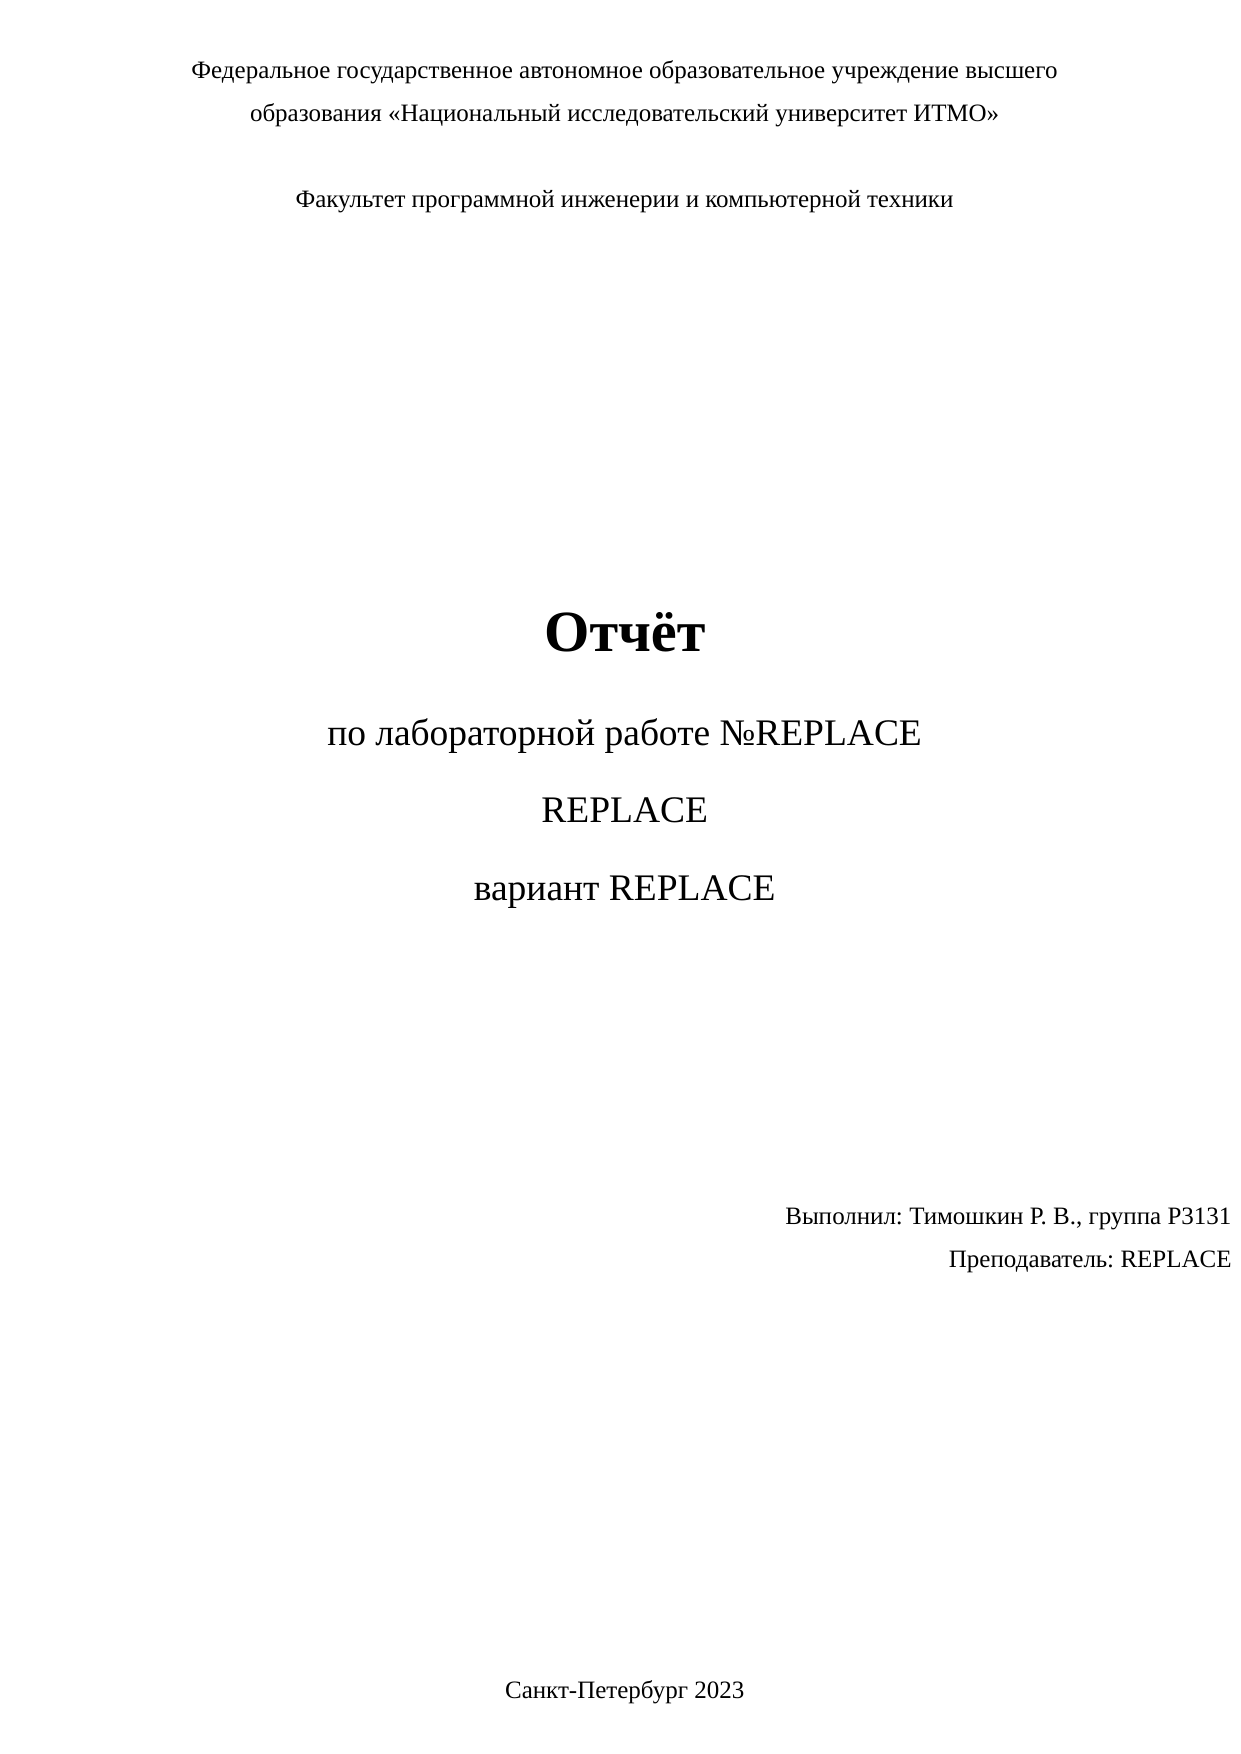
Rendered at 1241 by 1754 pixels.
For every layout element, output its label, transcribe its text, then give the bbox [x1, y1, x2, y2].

text Преподаватель: REPLACE [18, 1244, 1231, 1273]
text Выполнил: Тимошкин Р. В., группа P3131 [18, 1201, 1231, 1229]
subtitle по лабораторной работе №REPLACE [18, 711, 1231, 754]
text образования «Национальный исследовательский университет ИТМО» [18, 98, 1231, 127]
text Факультет программной инженерии и компьютерной техники [18, 184, 1231, 213]
title Отчёт [18, 597, 1231, 664]
subtitle вариант REPLACE [18, 865, 1231, 908]
subtitle REPLACE [18, 788, 1231, 831]
text Санкт-Петербург 2023 [18, 1675, 1231, 1704]
text Федеральное государственное автономное образовательное учреждение высшего [18, 55, 1231, 84]
